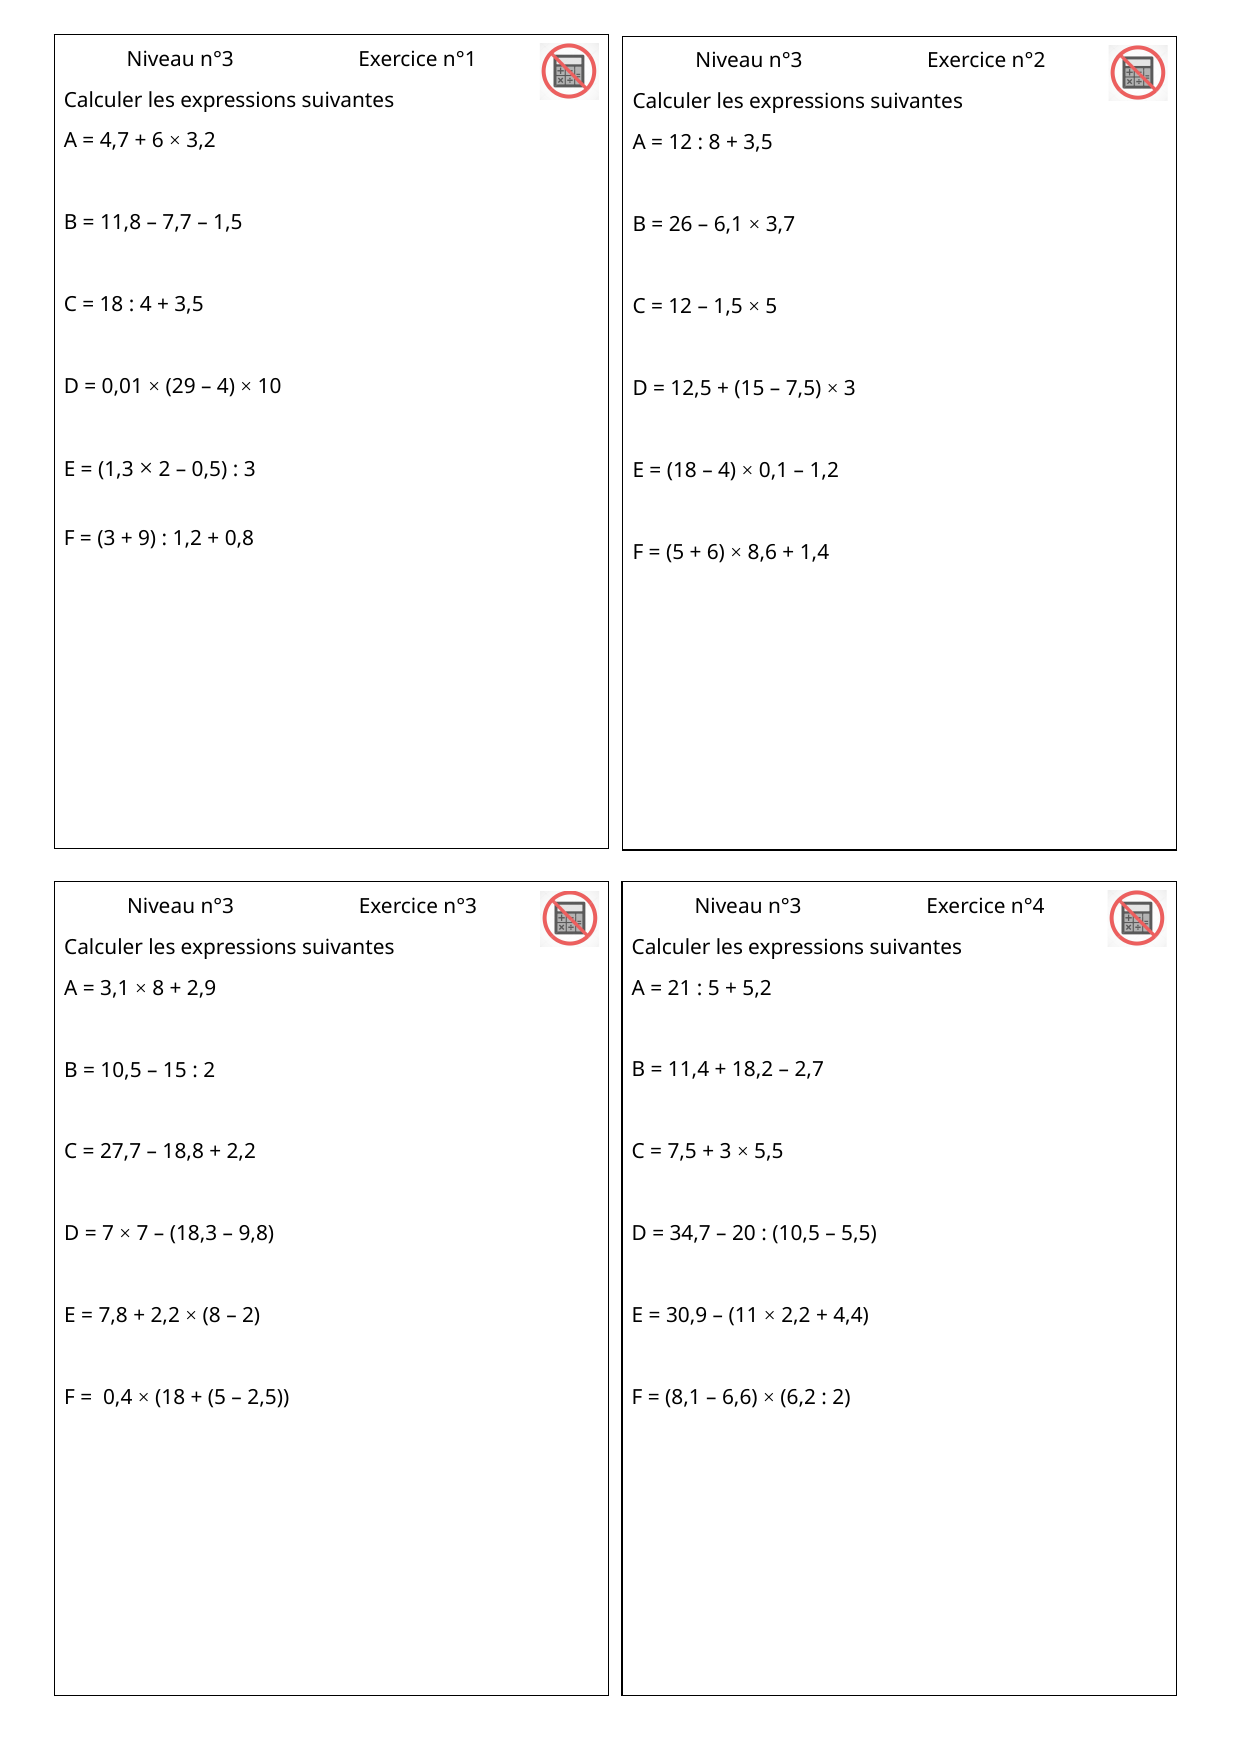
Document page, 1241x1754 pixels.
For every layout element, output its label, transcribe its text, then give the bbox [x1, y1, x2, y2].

text D = 7 × 7 – (18,3 – 9,8) [64, 1218, 599, 1247]
text B = 11,8 – 7,7 – 1,5 [63, 207, 599, 236]
text C = 27,7 – 18,8 + 2,2 [64, 1137, 599, 1165]
text C = 18 : 4 + 3,5 [63, 289, 599, 318]
text E = (1,3 × 2 – 0,5) : 3 [63, 453, 599, 483]
text E = 7,8 + 2,2 × (8 – 2) [64, 1300, 599, 1329]
text Niveau n°3 Exercice n°4 [631, 891, 1107, 919]
text Calculer les expressions suivantes [63, 85, 599, 113]
text F = (5 + 6) × 8,6 + 1,4 [632, 537, 1167, 565]
text B = 26 – 6,1 × 3,7 [632, 209, 1167, 238]
text D = 0,01 × (29 – 4) × 10 [63, 371, 599, 400]
text B = 11,4 + 18,2 – 2,7 [631, 1054, 1167, 1083]
picture [540, 891, 600, 947]
text Calculer les expressions suivantes [64, 932, 599, 960]
text E = (18 – 4) × 0,1 – 1,2 [632, 455, 1167, 483]
text C = 12 – 1,5 × 5 [632, 291, 1167, 319]
text Calculer les expressions suivantes [632, 86, 1167, 115]
text A = 3,1 × 8 + 2,9 [64, 973, 599, 1001]
text F = 0,4 × (18 + (5 – 2,5)) [64, 1382, 599, 1411]
text A = 21 : 5 + 5,2 [631, 973, 1167, 1001]
picture [539, 43, 599, 100]
text B = 10,5 – 15 : 2 [64, 1055, 599, 1083]
text A = 12 : 8 + 3,5 [632, 127, 1167, 156]
text Calculer les expressions suivantes [631, 932, 1167, 960]
text Niveau n°3 Exercice n°3 [64, 891, 540, 919]
text Niveau n°3 Exercice n°1 [63, 44, 539, 72]
text D = 34,7 – 20 : (10,5 – 5,5) [631, 1218, 1167, 1247]
text D = 12,5 + (15 – 7,5) × 3 [632, 373, 1167, 401]
picture [1108, 45, 1168, 101]
picture [1107, 890, 1167, 947]
text [623, 882, 1176, 1695]
text C = 7,5 + 3 × 5,5 [631, 1136, 1167, 1165]
text Niveau n°3 Exercice n°2 [632, 46, 1108, 74]
text A = 4,7 + 6 × 3,2 [63, 126, 599, 154]
text F = (3 + 9) : 1,2 + 0,8 [63, 523, 599, 552]
text [55, 882, 608, 1695]
text E = 30,9 – (11 × 2,2 + 4,4) [631, 1300, 1167, 1329]
text F = (8,1 – 6,6) × (6,2 : 2) [631, 1382, 1167, 1411]
